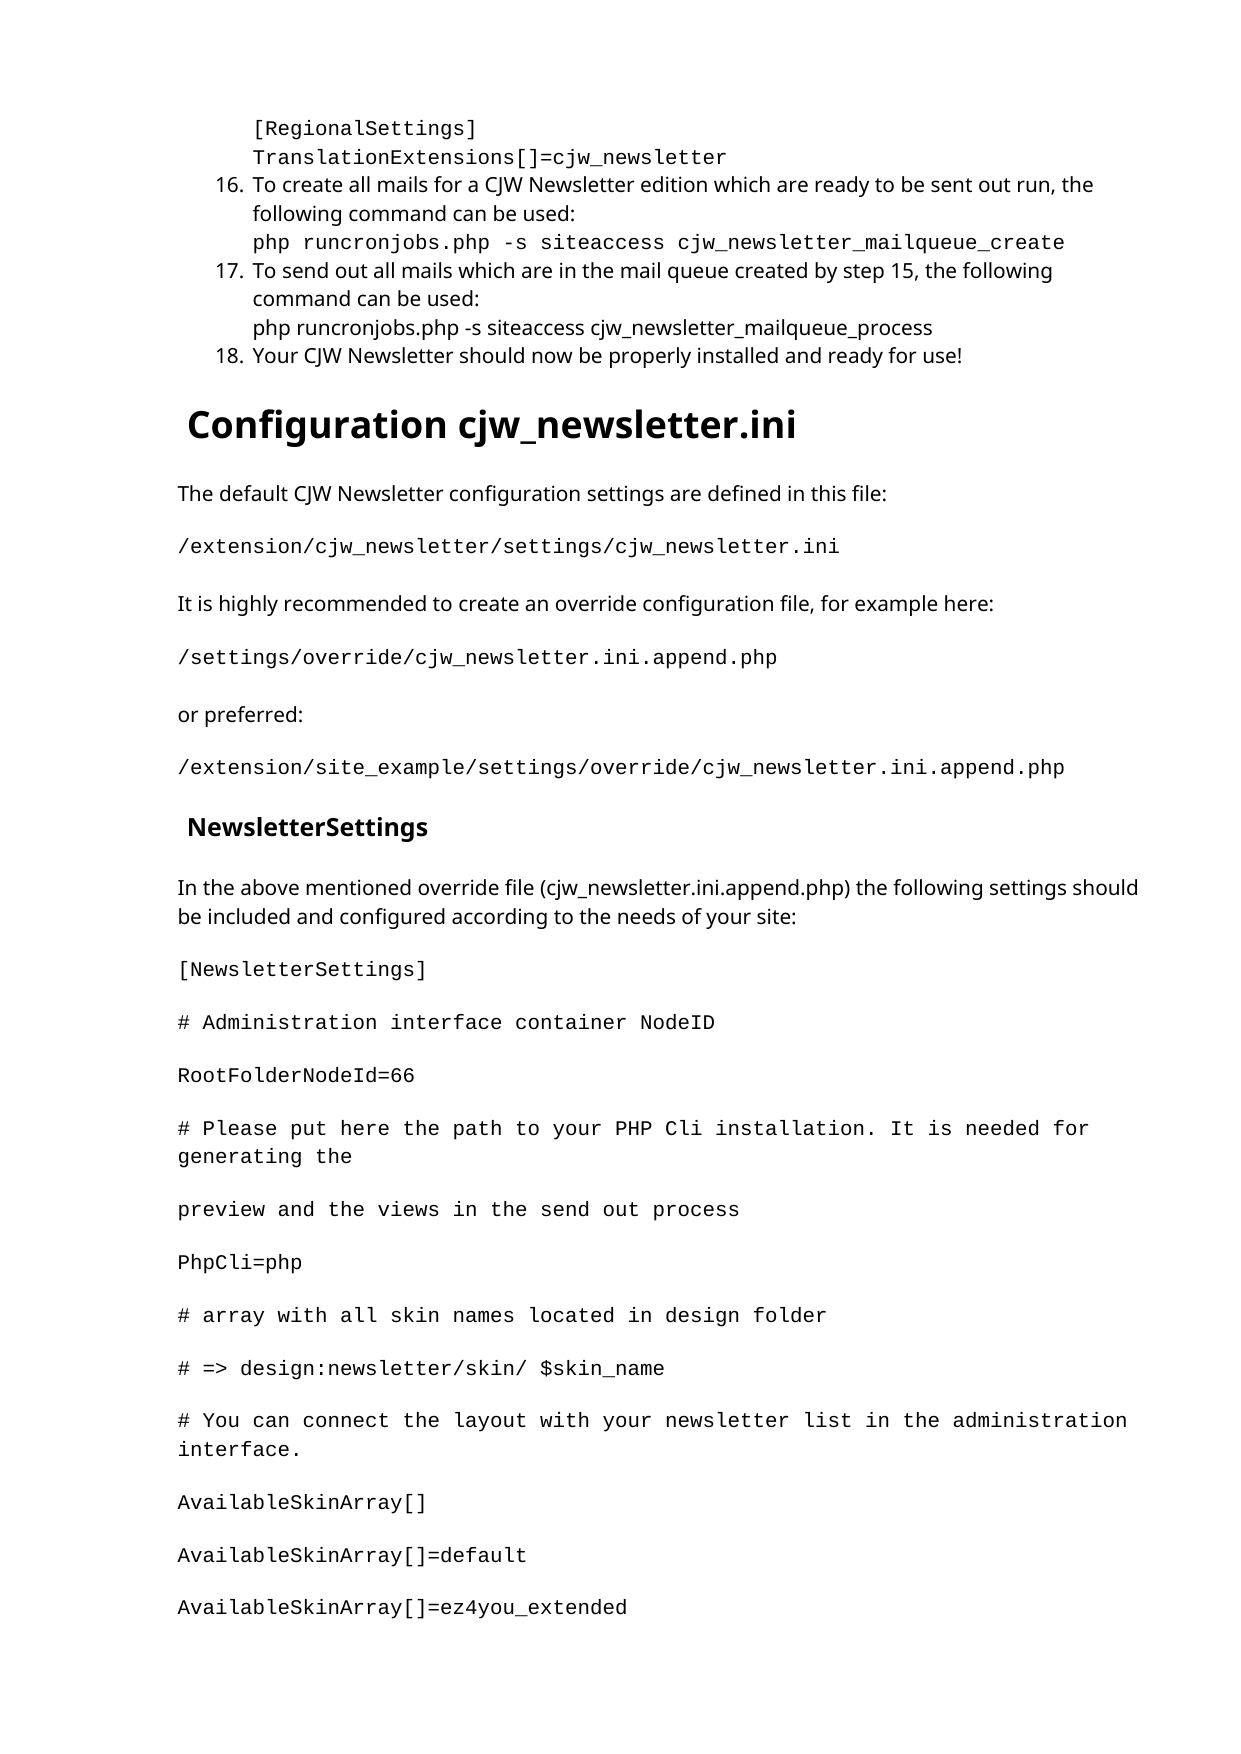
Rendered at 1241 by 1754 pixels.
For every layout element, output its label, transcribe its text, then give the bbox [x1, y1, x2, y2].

list Next activate the ts files in "cjw_newsletter.ini.append.php" # this setting you should copy to your siteaccess site.ini # so you have full control of which ts files are loaded [RegionalSettings] TranslationExtensions[]=cjw_newsletter [215, 118, 1152, 170]
text /extension/cjw_newsletter/settings/cjw_newsletter.ini [877, 536, 1152, 560]
text It is highly recommended to create an override configuration file, for example here: [1000, 589, 1152, 618]
text # Please put here the path to your PHP Cli installation. It is needed for generating the [358, 1118, 1152, 1170]
list To send out all mails which are in the mail queue created by step 15, the following command can be used: php runcronjobs.php -s siteaccess cjw_newsletter_mailqueue_process [479, 256, 1152, 341]
text [NewsletterSettings] [433, 959, 1152, 983]
text # array with all skin names located in design folder [833, 1305, 1152, 1328]
list To create all mails for a CJW Newsletter edition which are ready to be sent out run, the following command can be used: php runcronjobs.php -s siteaccess cjw_newsletter_mailqueue_create [215, 170, 1152, 256]
text AvailableSkinArray[]=default [533, 1544, 1152, 1568]
text or preferred: [309, 700, 1152, 728]
text # => design:newsletter/skin/ $skin_name [670, 1358, 1152, 1381]
text # You can connect the layout with your newsletter list in the administration interface. [302, 1410, 1152, 1463]
text /settings/override/cjw_newsletter.ini.append.php [815, 647, 1152, 671]
subtitle NewsletterSettings [435, 810, 1142, 844]
list Your CJW Newsletter should now be properly installed and ready for use! [968, 341, 1152, 369]
text RootFolderNodeId=66 [415, 1065, 1152, 1089]
text PhpCli=php [308, 1252, 1152, 1276]
text # Administration interface container NodeID [720, 1012, 1152, 1036]
text AvailableSkinArray[]=ez4you_extended [633, 1597, 1152, 1621]
text In the above mentioned override file (cjw_newsletter.ini.append.php) the following settings should be included and configured according to the needs of your site: [802, 873, 1152, 930]
text AvailableSkinArray[] [433, 1492, 1152, 1515]
subtitle Configuration cjw_newsletter.ini [807, 399, 1142, 450]
text preview and the views in the send out process [745, 1199, 1152, 1223]
text The default CJW Newsletter configuration settings are defined in this file: [893, 479, 1152, 507]
